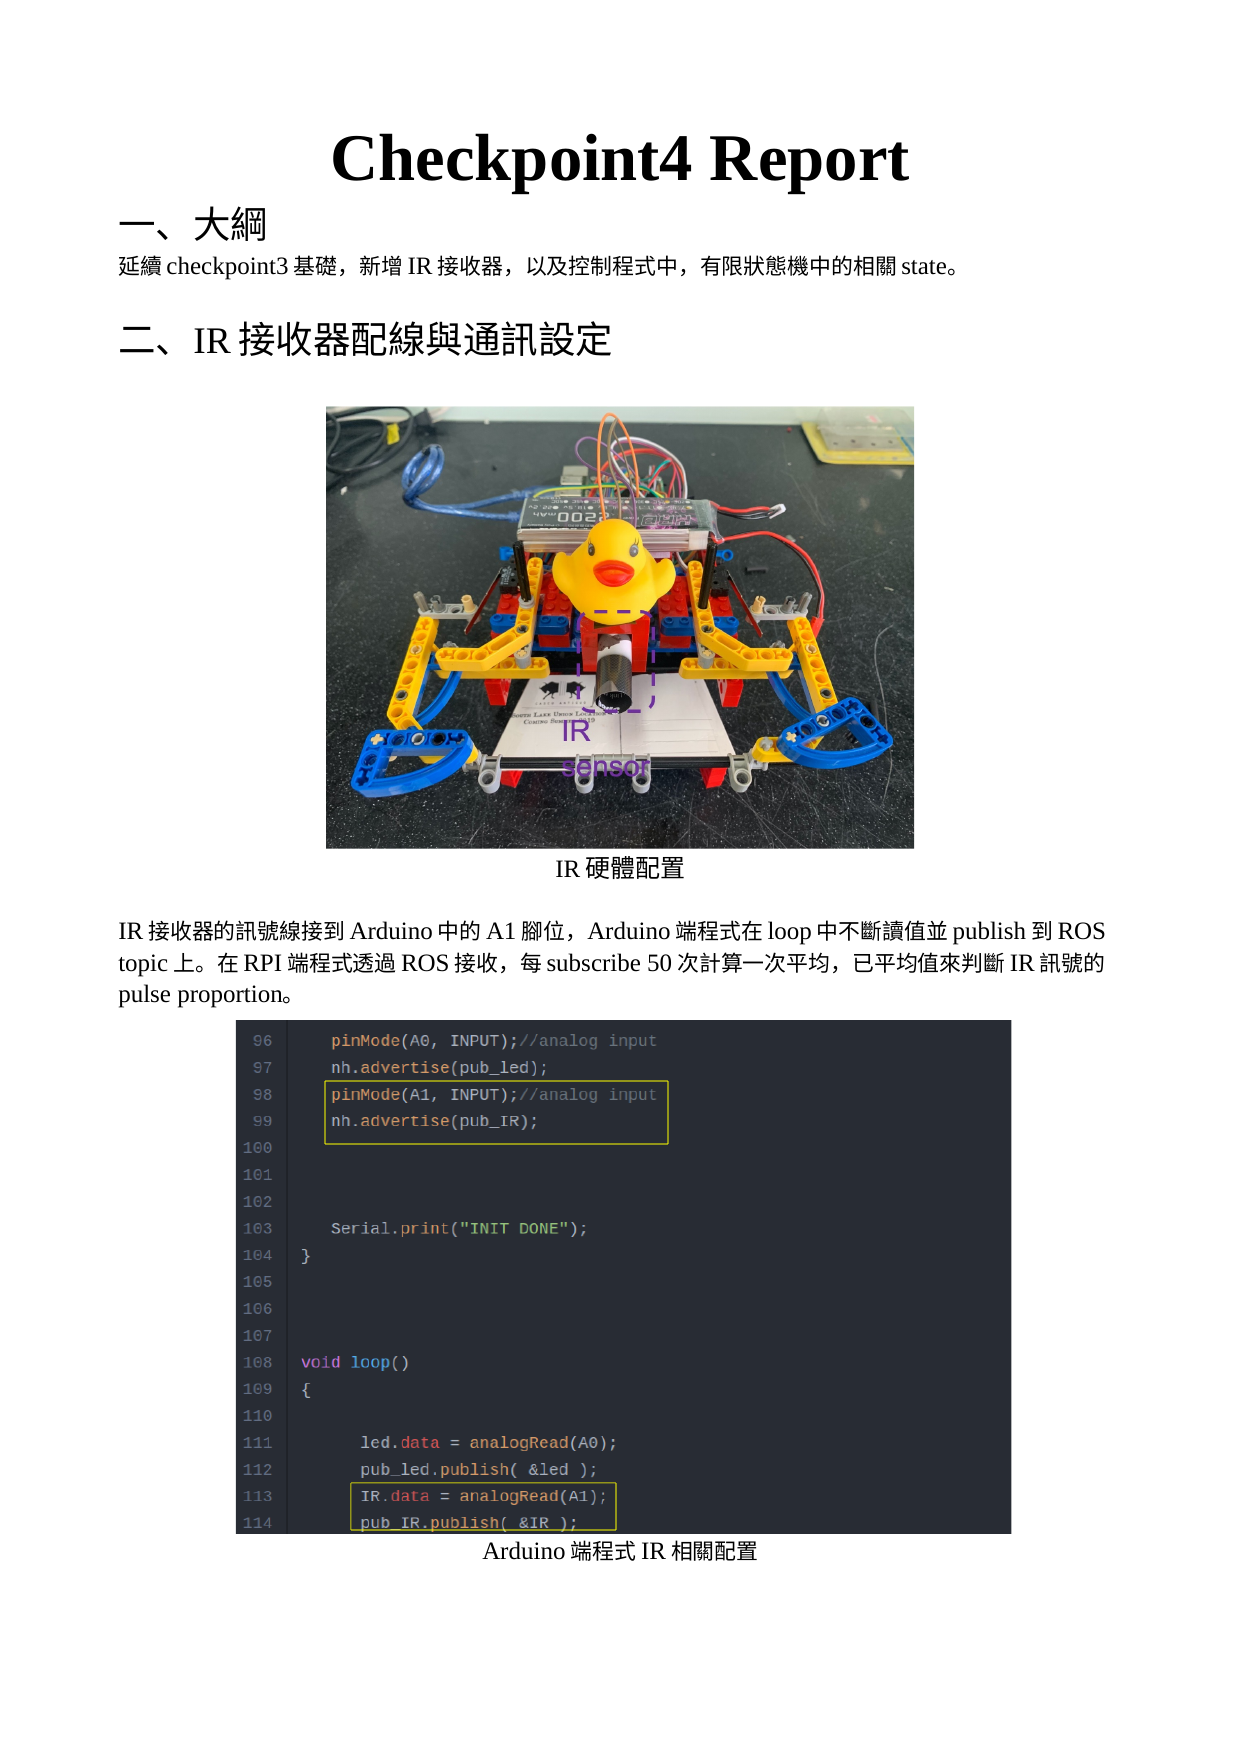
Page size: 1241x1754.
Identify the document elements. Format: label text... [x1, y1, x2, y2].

text IR硬體配置 [118, 407, 1122, 885]
text IR接收器的訊號線接到Arduino中的A1腳位，Arduino端程式在loop中不斷讀值並publish到ROS topic上。在RPI端程式透過ROS接收，每subscribe 50次計算一次平均，已平均值來判斷IR訊號的pulse proportion。 [118, 914, 1122, 1009]
text 延續checkpoint3基礎，新增IR接收器，以及控制程式中，有限狀態機中的相關state。 [118, 249, 1122, 281]
text Arduino端程式 IR相關配置 [118, 1009, 1122, 1566]
text 二、IR接收器配線與通訊設定 [118, 309, 1122, 364]
text 一、大綱 [118, 195, 1122, 249]
picture [235, 1020, 1012, 1534]
picture [326, 406, 915, 849]
text Checkpoint4 Report [118, 118, 1122, 195]
